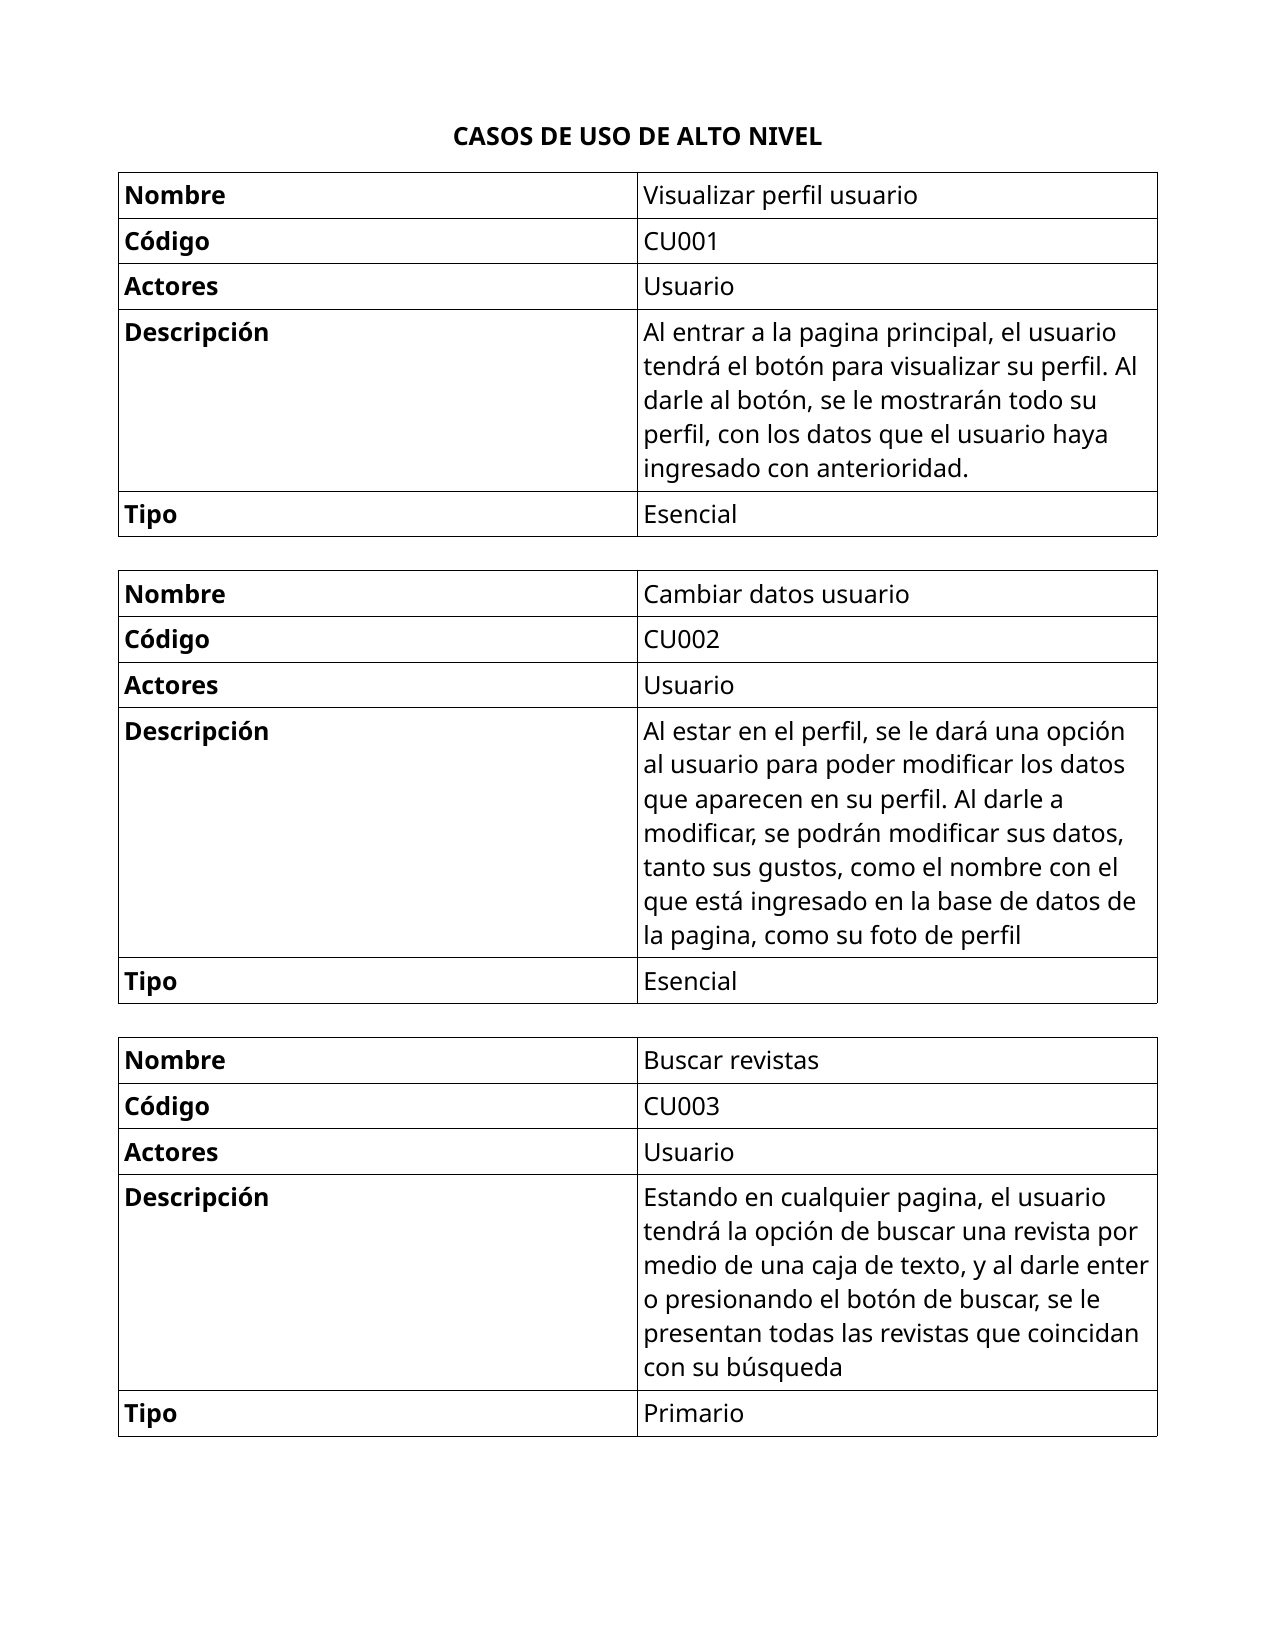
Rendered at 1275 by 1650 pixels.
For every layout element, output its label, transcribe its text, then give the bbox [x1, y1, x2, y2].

table_cell Descripción [119, 1175, 637, 1390]
table_cell Estando en cualquier pagina, el usuario tendrá la opción de buscar una revista por medio de una caja de texto, y al darle enter o presionando el botón de buscar, se le presentan todas las revistas que coincidan con su búsqueda [638, 1175, 1157, 1390]
table_cell Primario [638, 1391, 1157, 1436]
table_cell Descripción [119, 310, 637, 491]
table_cell Código [119, 1084, 637, 1128]
table_cell Usuario [638, 663, 1157, 707]
table_cell Tipo [119, 1391, 637, 1436]
table_cell Código [119, 219, 637, 263]
table_cell CU003 [638, 1084, 1157, 1128]
table_cell Al estar en el perfil, se le dará una opción al usuario para poder modificar los datos que aparecen en su perfil. Al darle a modificar, se podrán modificar sus datos, tanto sus gustos, como el nombre con el que está ingresado en la base de datos de la pagina, como su foto de perfil [638, 708, 1157, 957]
table_header Cambiar datos usuario [638, 571, 1157, 616]
table_header Nombre [119, 1038, 637, 1083]
table_header Nombre [119, 173, 637, 217]
table_cell Esencial [638, 958, 1157, 1003]
text CASOS DE USO DE ALTO NIVEL [118, 118, 1157, 152]
table_cell Descripción [119, 708, 637, 957]
table_cell Tipo [119, 958, 637, 1003]
table_cell Actores [119, 663, 637, 707]
table_cell CU002 [638, 617, 1157, 662]
table_cell CU001 [638, 219, 1157, 263]
table_header Visualizar perfil usuario [638, 173, 1157, 217]
table_cell Tipo [119, 492, 637, 536]
table_cell Esencial [638, 492, 1157, 536]
table_cell Actores [119, 1129, 637, 1174]
table_cell Actores [119, 264, 637, 309]
table_header Buscar revistas [638, 1038, 1157, 1083]
table_cell Usuario [638, 264, 1157, 309]
table_cell Código [119, 617, 637, 662]
table_cell Al entrar a la pagina principal, el usuario tendrá el botón para visualizar su perfil. Al darle al botón, se le mostrarán todo su perfil, con los datos que el usuario haya ingresado con anterioridad. [638, 310, 1157, 491]
table_cell Usuario [638, 1129, 1157, 1174]
table_header Nombre [119, 571, 637, 616]
